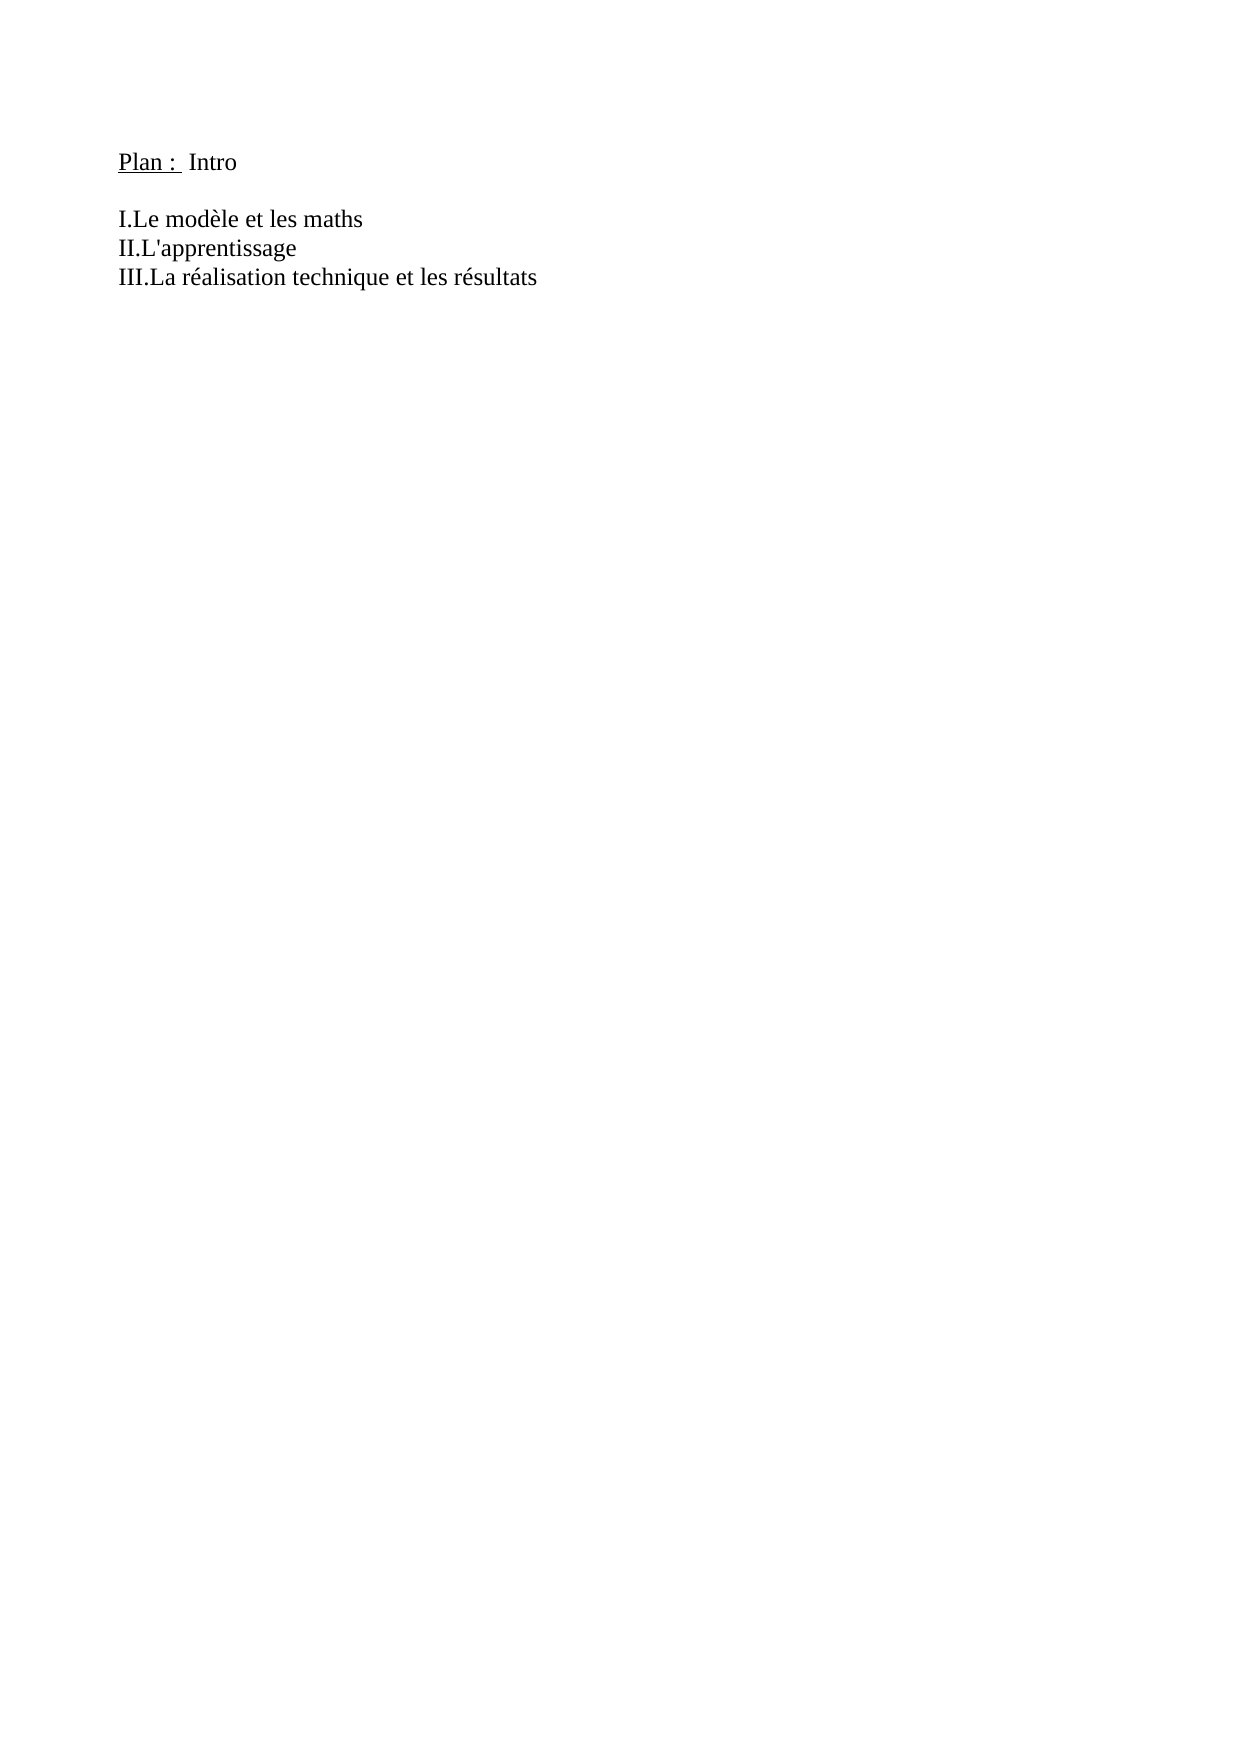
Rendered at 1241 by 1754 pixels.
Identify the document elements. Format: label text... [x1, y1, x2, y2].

text Plan : Intro [118, 147, 1122, 176]
text II.L'apprentissage [118, 233, 1122, 262]
text III.La réalisation technique et les résultats [118, 262, 1122, 291]
text I.Le modèle et les maths [118, 204, 1122, 233]
